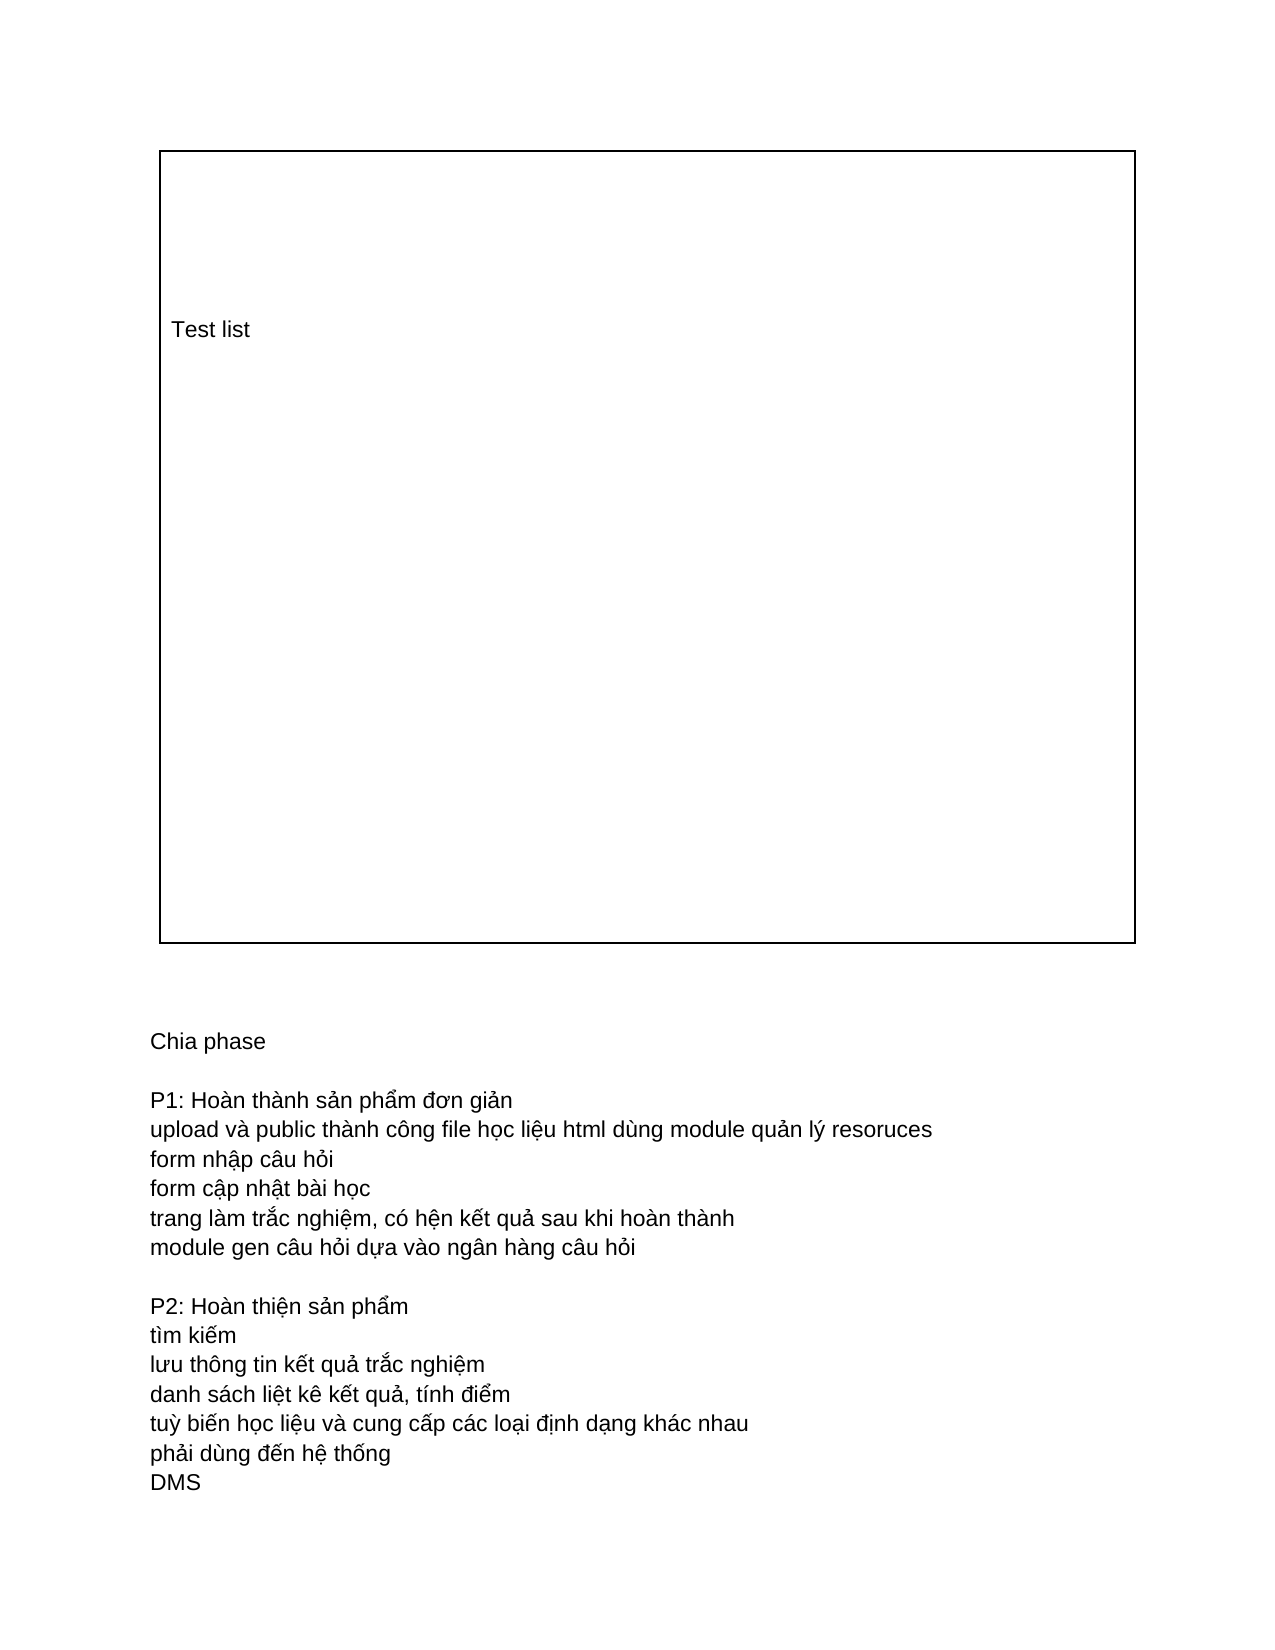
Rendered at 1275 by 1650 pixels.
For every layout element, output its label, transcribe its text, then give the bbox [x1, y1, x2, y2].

text form cập nhật bài học [150, 1176, 1125, 1202]
text tìm kiếm [150, 1323, 1125, 1348]
text tuỳ biến học liệu và cung cấp các loại định dạng khác nhau [150, 1411, 1125, 1437]
text phải dùng đến hệ thống [150, 1440, 1125, 1466]
text danh sách liệt kê kết quả, tính điểm [150, 1382, 1125, 1407]
text module gen câu hỏi dựa vào ngân hàng câu hỏi [150, 1235, 1125, 1260]
text P2: Hoàn thiện sản phẩm [150, 1293, 1125, 1319]
text lưu thông tin kết quả trắc nghiệm [150, 1352, 1125, 1378]
text Chia phase [150, 1029, 1125, 1055]
text DMS [150, 1470, 1125, 1495]
text upload và public thành công file học liệu html dùng module quản lý resoruces [150, 1117, 1125, 1143]
text P1: Hoàn thành sản phẩm đơn giản [150, 1088, 1125, 1113]
text trang làm trắc nghiệm, có hện kết quả sau khi hoàn thành [150, 1205, 1125, 1231]
table_header Test list [161, 152, 1134, 942]
text form nhập câu hỏi [150, 1147, 1125, 1172]
